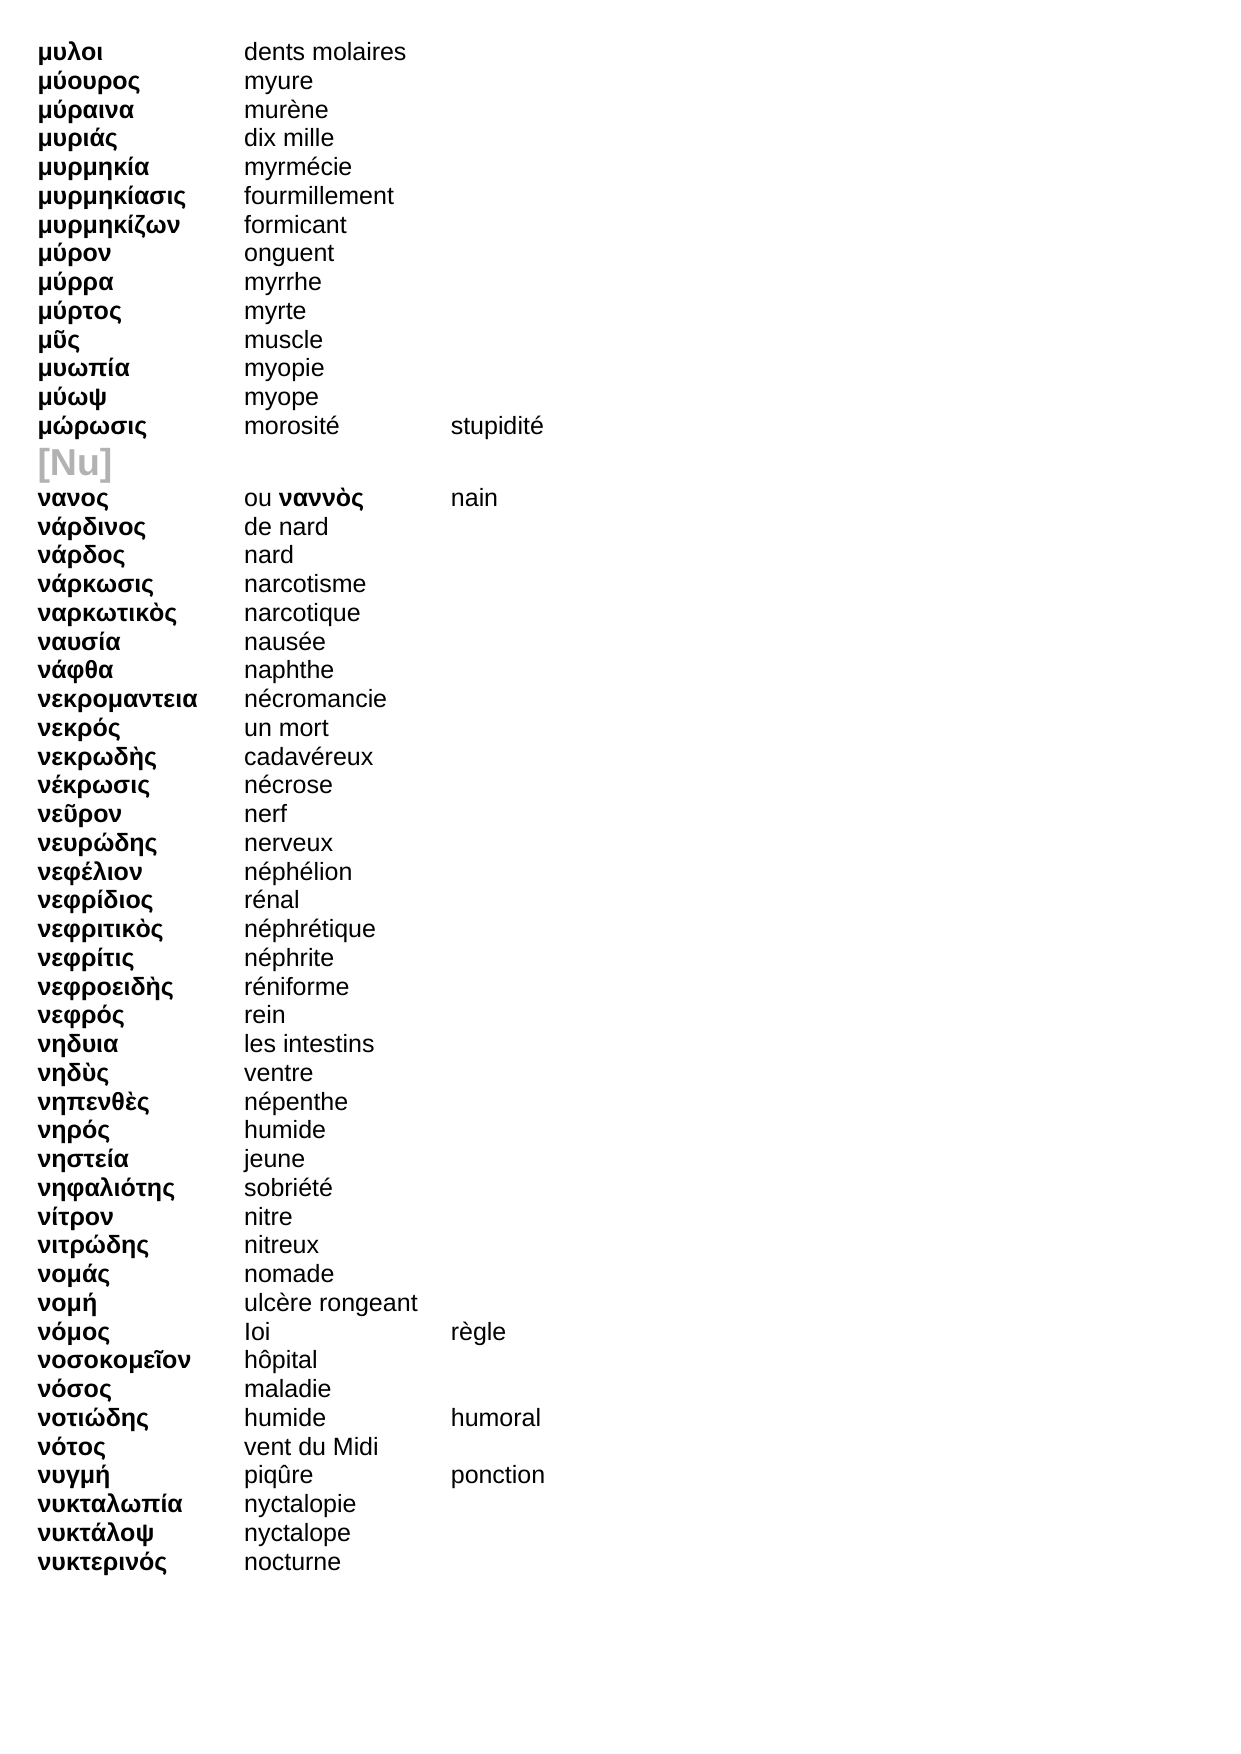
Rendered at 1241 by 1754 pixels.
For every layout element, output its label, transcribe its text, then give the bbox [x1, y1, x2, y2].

text μυρμηκίζων formicant [37, 210, 1203, 238]
text νομάς nomade [37, 1259, 1203, 1288]
text ναυσία nausée [37, 627, 1203, 655]
text νεφέλιον néphélion [37, 857, 1203, 885]
text νόμος Ιοi règle [37, 1317, 1203, 1345]
text νεφριτικὸς néphrétique [37, 914, 1203, 943]
text νιτρώδης nitreux [37, 1230, 1203, 1259]
text νοτιώδης humide humoral [37, 1403, 1203, 1432]
text μυωπία myopie [37, 353, 1203, 382]
text μύραινα murène [37, 95, 1203, 123]
text μυριάς dix mille [37, 123, 1203, 152]
text νεῦρον nerf [37, 799, 1203, 828]
text νεφρίδιος rénal [37, 885, 1203, 914]
text νομή ulcère rongeant [37, 1288, 1203, 1317]
text νυκτάλοψ nyctalope [37, 1518, 1203, 1547]
text νυκταλωπία nyctalopie [37, 1489, 1203, 1518]
subtitle [Nu] [37, 440, 1203, 483]
text μῦς muscle [37, 325, 1203, 353]
text νεφροειδὴς réniforme [37, 972, 1203, 1000]
text νεφρίτις néphrite [37, 943, 1203, 972]
text νεκρωδὴς cadavéreux [37, 742, 1203, 770]
text νυκτερινός nocturne [37, 1547, 1203, 1575]
text νεφρός rein [37, 1000, 1203, 1029]
text μυλοι dents molaires [37, 37, 1203, 66]
text νηφαλιότης sobriété [37, 1173, 1203, 1202]
text νηπενθὲς népenthe [37, 1087, 1203, 1115]
text νότος vent du Midi [37, 1432, 1203, 1460]
text νάρδινος de nard [37, 512, 1203, 540]
text νηρός humide [37, 1115, 1203, 1144]
text μύρρα myrrhe [37, 267, 1203, 296]
text νάφθα naphthe [37, 655, 1203, 684]
text νοσοκομεῖον hôpital [37, 1345, 1203, 1374]
text μυρμηκία myrmécie [37, 152, 1203, 181]
text μύρον onguent [37, 238, 1203, 267]
text νεκρομαντεια nécromancie [37, 684, 1203, 713]
text μύωψ myope [37, 382, 1203, 411]
text μυρμηκίασις fourmillement [37, 181, 1203, 210]
text νηστεία jeune [37, 1144, 1203, 1173]
text νίτρον nitre [37, 1202, 1203, 1230]
text νανος ou ναννὸς nain [37, 483, 1203, 512]
text νηδὺς ventre [37, 1058, 1203, 1087]
text νηδυια les intestins [37, 1029, 1203, 1058]
text μύουρος myure [37, 66, 1203, 95]
text νευρώδης nerveux [37, 828, 1203, 857]
text ναρκωτικὸς narcotique [37, 598, 1203, 627]
text μώρωσις morosité stupidité [37, 411, 1203, 440]
text νάρδος nard [37, 540, 1203, 569]
text νάρκωσις narcotisme [37, 569, 1203, 598]
text νυγμή piqûre ponction [37, 1460, 1203, 1489]
text νεκρός un mort [37, 713, 1203, 742]
text μύρτος myrte [37, 296, 1203, 325]
text νόσος maladie [37, 1374, 1203, 1403]
text νέκρωσις nécrose [37, 770, 1203, 799]
